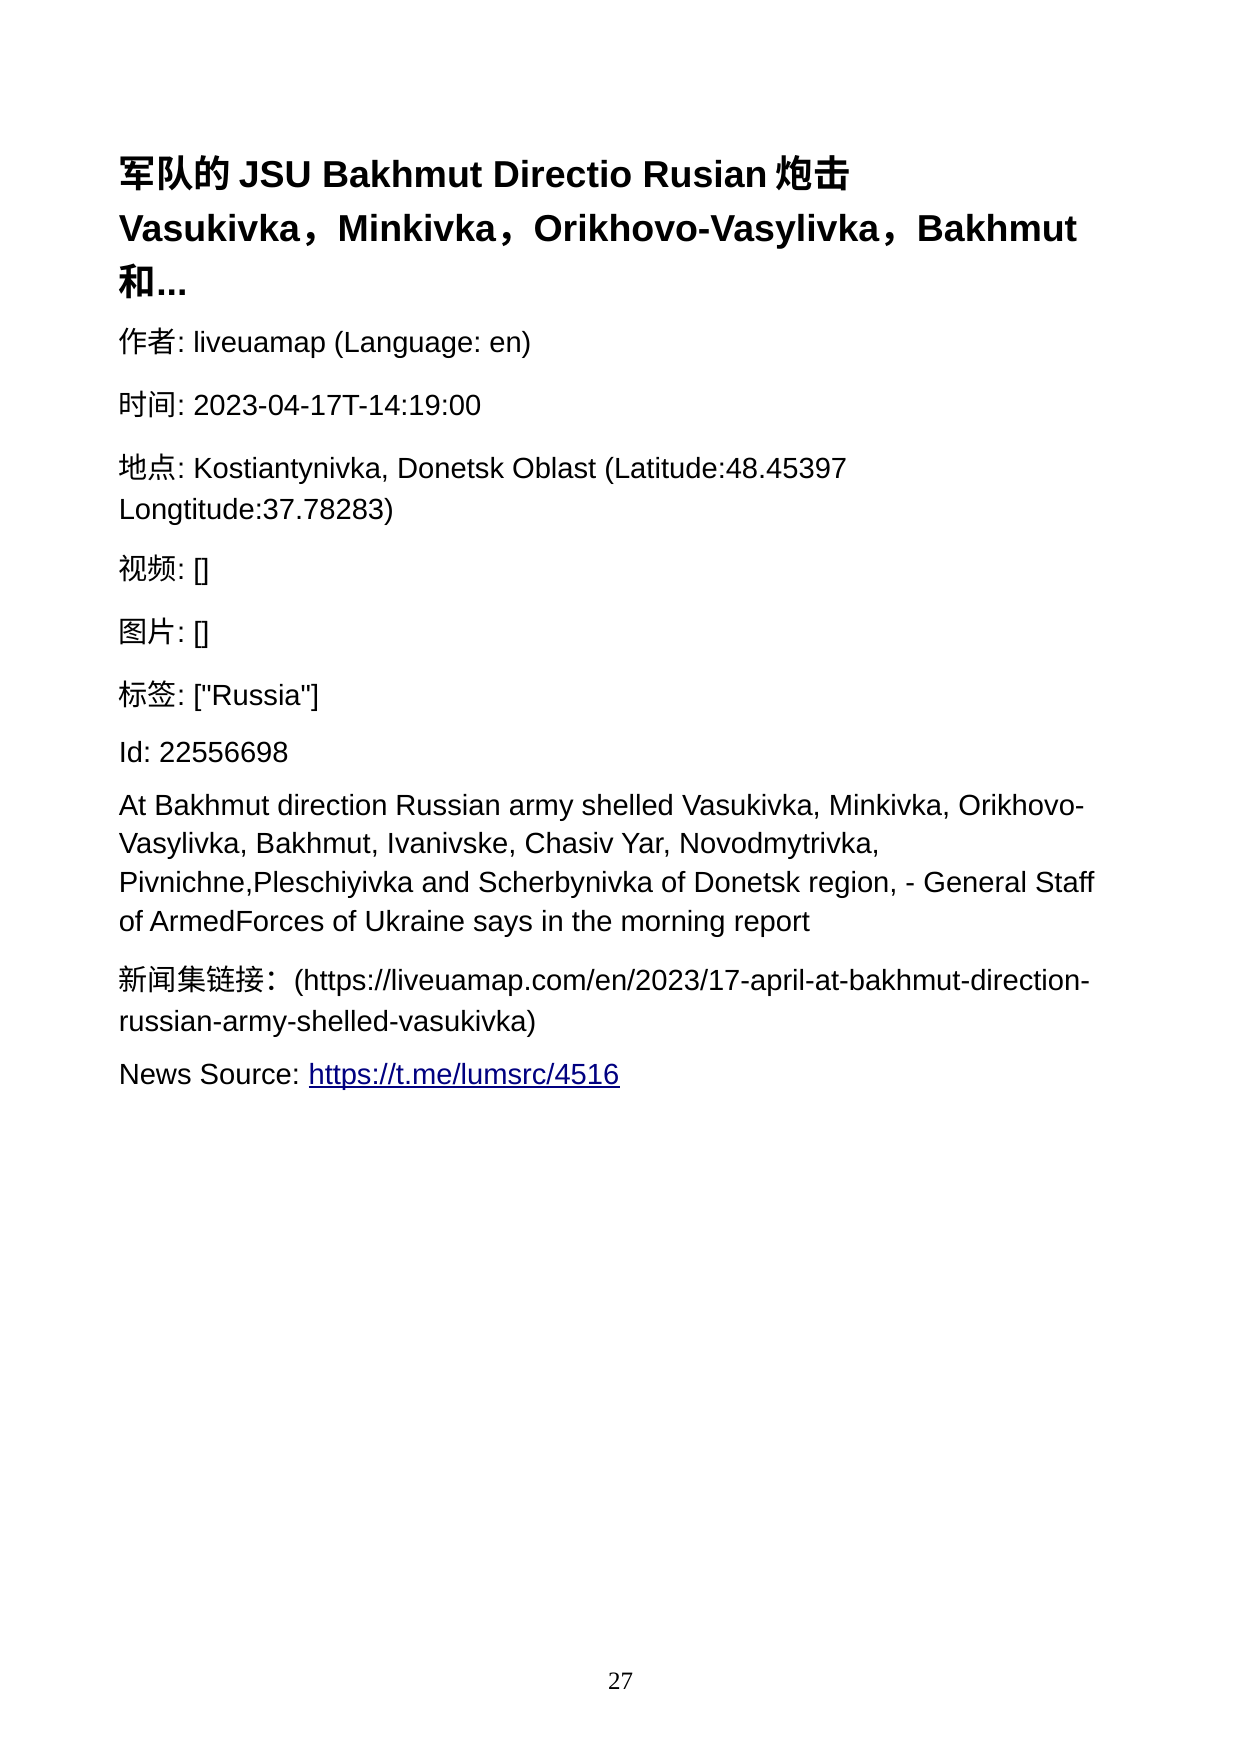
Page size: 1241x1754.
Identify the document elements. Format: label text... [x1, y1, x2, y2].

text 地点: Kostiantynivka, Donetsk Oblast (Latitude:48.45397 Longtitude:37.78283) [118, 445, 1122, 526]
text 图片: [] [118, 609, 1122, 651]
text Id: 22556698 [118, 735, 1122, 768]
text 新闻集链接：(https://liveuamap.com/en/2023/17-april-at-bakhmut-direction-russian-army-shelled-vasukivka) [118, 957, 1122, 1038]
text At Bakhmut direction Russian army shelled Vasukivka, Minkivka, Orikhovo-Vasylivka, Bakhmut, Ivanivske, Chasiv Yar, Novodmytrivka, Pivnichne,Pleschiyivka and Scherbynivka of Donetsk region, - General Staff of ArmedForces of Ukraine says in the morning report [118, 788, 1122, 937]
text News Source: https://t.me/lumsrc/4516 [118, 1057, 1122, 1091]
text 作者: liveuamap (Language: en) [118, 319, 1122, 361]
subtitle 军队的JSU Bakhmut Directio Rusian炮击Vasukivka，Minkivka，Orikhovo-Vasylivka，Bakhmut和... [118, 143, 1122, 306]
text 视频: [] [118, 546, 1122, 588]
text 标签: ["Russia"] [118, 672, 1122, 714]
text 时间: 2023-04-17T-14:19:00 [118, 382, 1122, 424]
